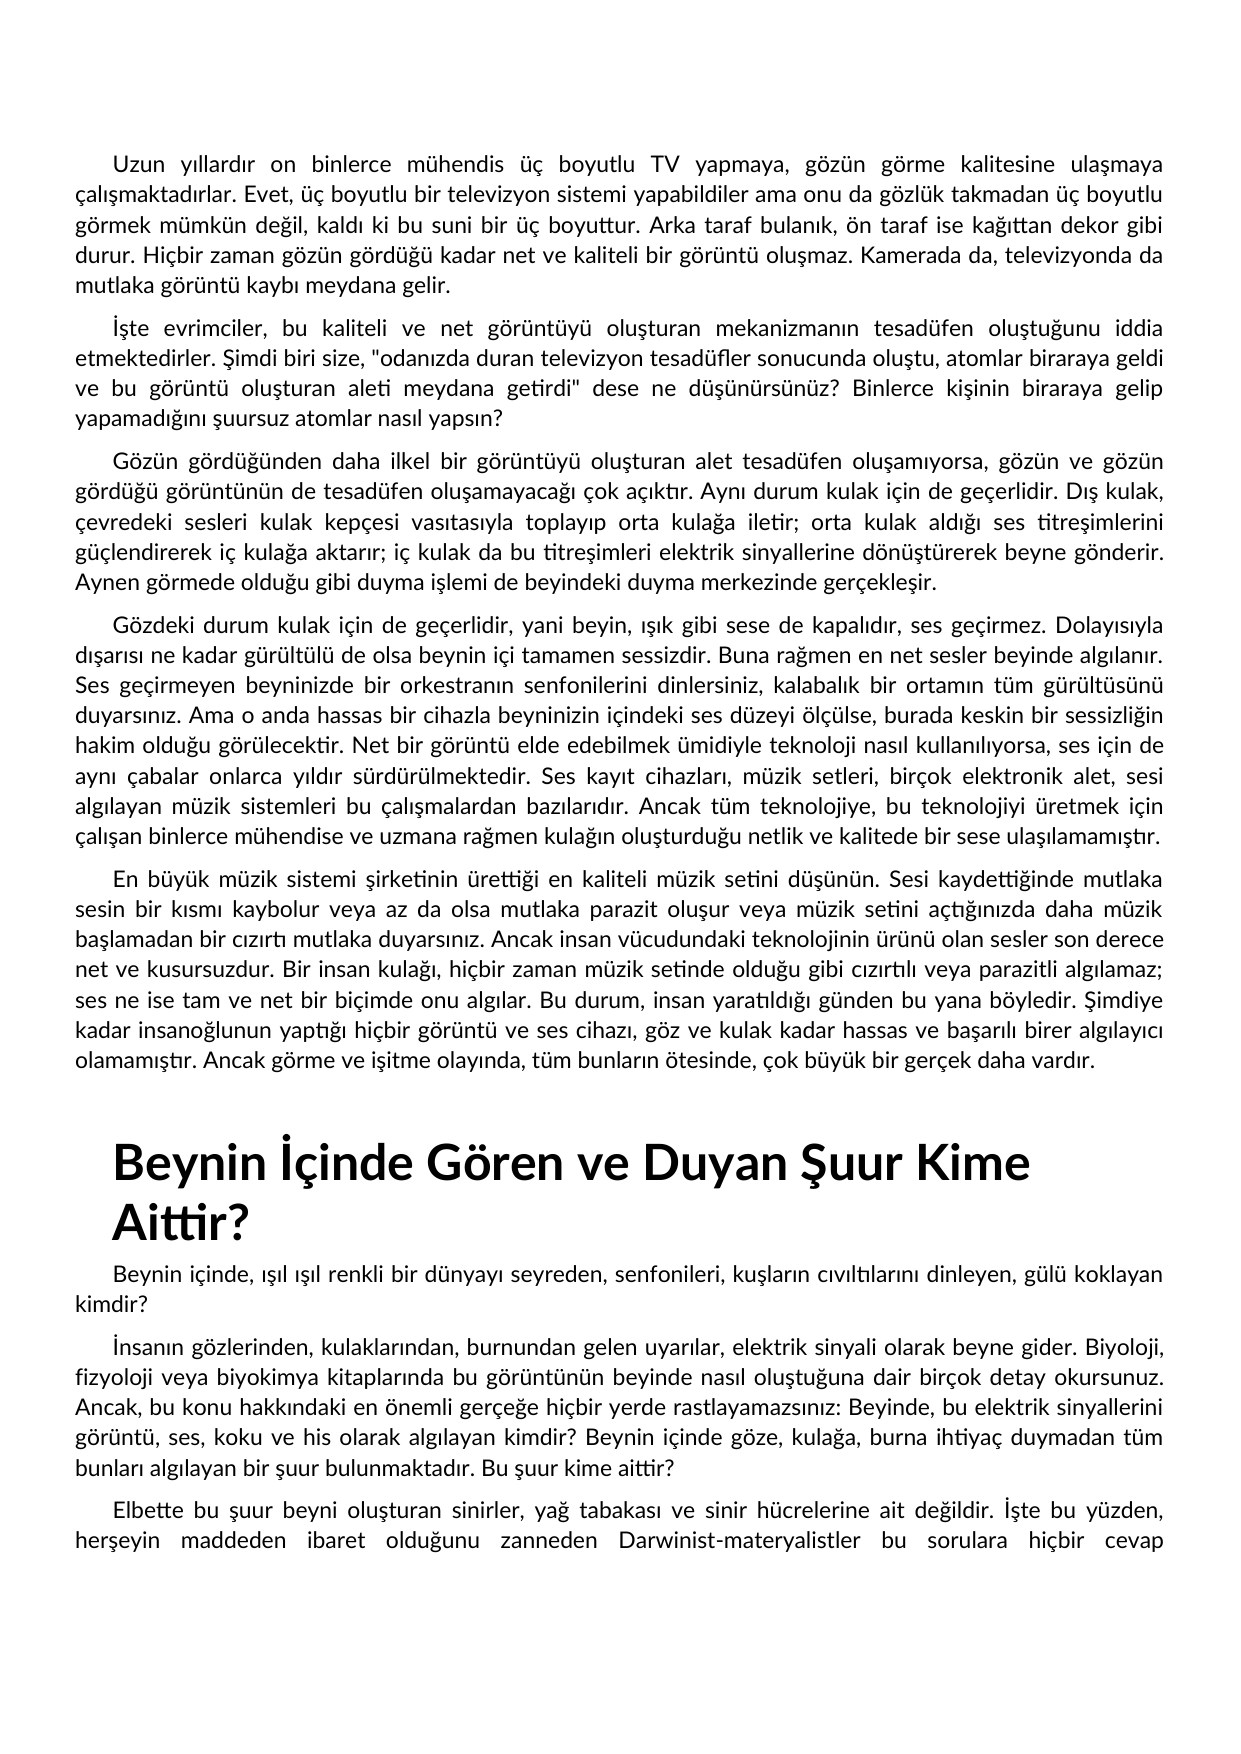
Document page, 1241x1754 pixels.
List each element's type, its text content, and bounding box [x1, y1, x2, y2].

text En büyük müzik sistemi şirketinin ürettiği en kaliteli müzik setini düşünün. Sesi kaydettiğinde mutlaka sesin bir kısmı kaybolur veya az da olsa mutlaka parazit oluşur veya müzik setini açtığınızda daha müzik başlamadan bir cızırtı mutlaka duyarsınız. Ancak insan vücudundaki teknolojinin ürünü olan sesler son derece net ve kusursuzdur. Bir insan kulağı, hiçbir zaman müzik setinde olduğu gibi cızırtılı veya parazitli algılamaz; ses ne ise tam ve net bir biçimde onu algılar. Bu durum, insan yaratıldığı günden bu yana böyledir. Şimdiye kadar insanoğlunun yaptığı hiçbir görüntü ve ses cihazı, göz ve kulak kadar hassas ve başarılı birer algılayıcı olamamıştır. Ancak görme ve işitme olayında, tüm bunların ötesinde, çok büyük bir gerçek daha vardır. [75, 864, 1165, 1073]
text Gözün gördüğünden daha ilkel bir görüntüyü oluşturan alet tesadüfen oluşamıyorsa, gözün ve gözün gördüğü görüntünün de tesadüfen oluşamayacağı çok açıktır. Aynı durum kulak için de geçerlidir. Dış kulak, çevredeki sesleri kulak kepçesi vasıtasıyla toplayıp orta kulağa iletir; orta kulak aldığı ses titreşimlerini güçlendirerek iç kulağa aktarır; iç kulak da bu titreşimleri elektrik sinyallerine dönüştürerek beyne gönderir. Aynen görmede olduğu gibi duyma işlemi de beyindeki duyma merkezinde gerçekleşir. [75, 447, 1165, 595]
text Beynin içinde, ışıl ışıl renkli bir dünyayı seyreden, senfonileri, kuşların cıvıltılarını dinleyen, gülü koklayan kimdir? [75, 1259, 1165, 1317]
text İşte evrimciler, bu kaliteli ve net görüntüyü oluşturan mekanizmanın tesadüfen oluştuğunu iddia etmektedirler. Şimdi biri size, "odanızda duran televizyon tesadüfler sonucunda oluştu, atomlar biraraya geldi ve bu görüntü oluşturan aleti meydana getirdi" dese ne düşünürsünüz? Binlerce kişinin biraraya gelip yapamadığını şuursuz atomlar nasıl yapsın? [75, 313, 1165, 432]
text Elbette bu şuur beyni oluşturan sinirler, yağ tabakası ve sinir hücrelerine ait değildir. İşte bu yüzden, herşeyin maddeden ibaret olduğunu zanneden Darwinist-materyalistler bu sorulara hiçbir cevap [75, 1496, 1165, 1554]
text Gözdeki durum kulak için de geçerlidir, yani beyin, ışık gibi sese de kapalıdır, ses geçirmez. Dolayısıyla dışarısı ne kadar gürültülü de olsa beynin içi tamamen sessizdir. Buna rağmen en net sesler beyinde algılanır. Ses geçirmeyen beyninizde bir orkestranın senfonilerini dinlersiniz, kalabalık bir ortamın tüm gürültüsünü duyarsınız. Ama o anda hassas bir cihazla beyninizin içindeki ses düzeyi ölçülse, burada keskin bir sessizliğin hakim olduğu görülecektir. Net bir görüntü elde edebilmek ümidiyle teknoloji nasıl kullanılıyorsa, ses için de aynı çabalar onlarca yıldır sürdürülmektedir. Ses kayıt cihazları, müzik setleri, birçok elektronik alet, sesi algılayan müzik sistemleri bu çalışmalardan bazılarıdır. Ancak tüm teknolojiye, bu teknolojiyi üretmek için çalışan binlerce mühendise ve uzmana rağmen kulağın oluşturduğu netlik ve kalitede bir sese ulaşılamamıştır. [75, 610, 1165, 849]
subtitle Beynin İçinde Gören ve Duyan Şuur Kime Aittir? [112, 1131, 1165, 1251]
text Uzun yıllardır on binlerce mühendis üç boyutlu TV yapmaya, gözün görme kalitesine ulaşmaya çalışmaktadırlar. Evet, üç boyutlu bir televizyon sistemi yapabildiler ama onu da gözlük takmadan üç boyutlu görmek mümkün değil, kaldı ki bu suni bir üç boyuttur. Arka taraf bulanık, ön taraf ise kağıttan dekor gibi durur. Hiçbir zaman gözün gördüğü kadar net ve kaliteli bir görüntü oluşmaz. Kamerada da, televizyonda da mutlaka görüntü kaybı meydana gelir. [75, 150, 1165, 298]
text İnsanın gözlerinden, kulaklarından, burnundan gelen uyarılar, elektrik sinyali olarak beyne gider. Biyoloji, fizyoloji veya biyokimya kitaplarında bu görüntünün beyinde nasıl oluştuğuna dair birçok detay okursunuz. Ancak, bu konu hakkındaki en önemli gerçeğe hiçbir yerde rastlayamazsınız: Beyinde, bu elektrik sinyallerini görüntü, ses, koku ve his olarak algılayan kimdir? Beynin içinde göze, kulağa, burna ihtiyaç duymadan tüm bunları algılayan bir şuur bulunmaktadır. Bu şuur kime aittir? [75, 1332, 1165, 1481]
